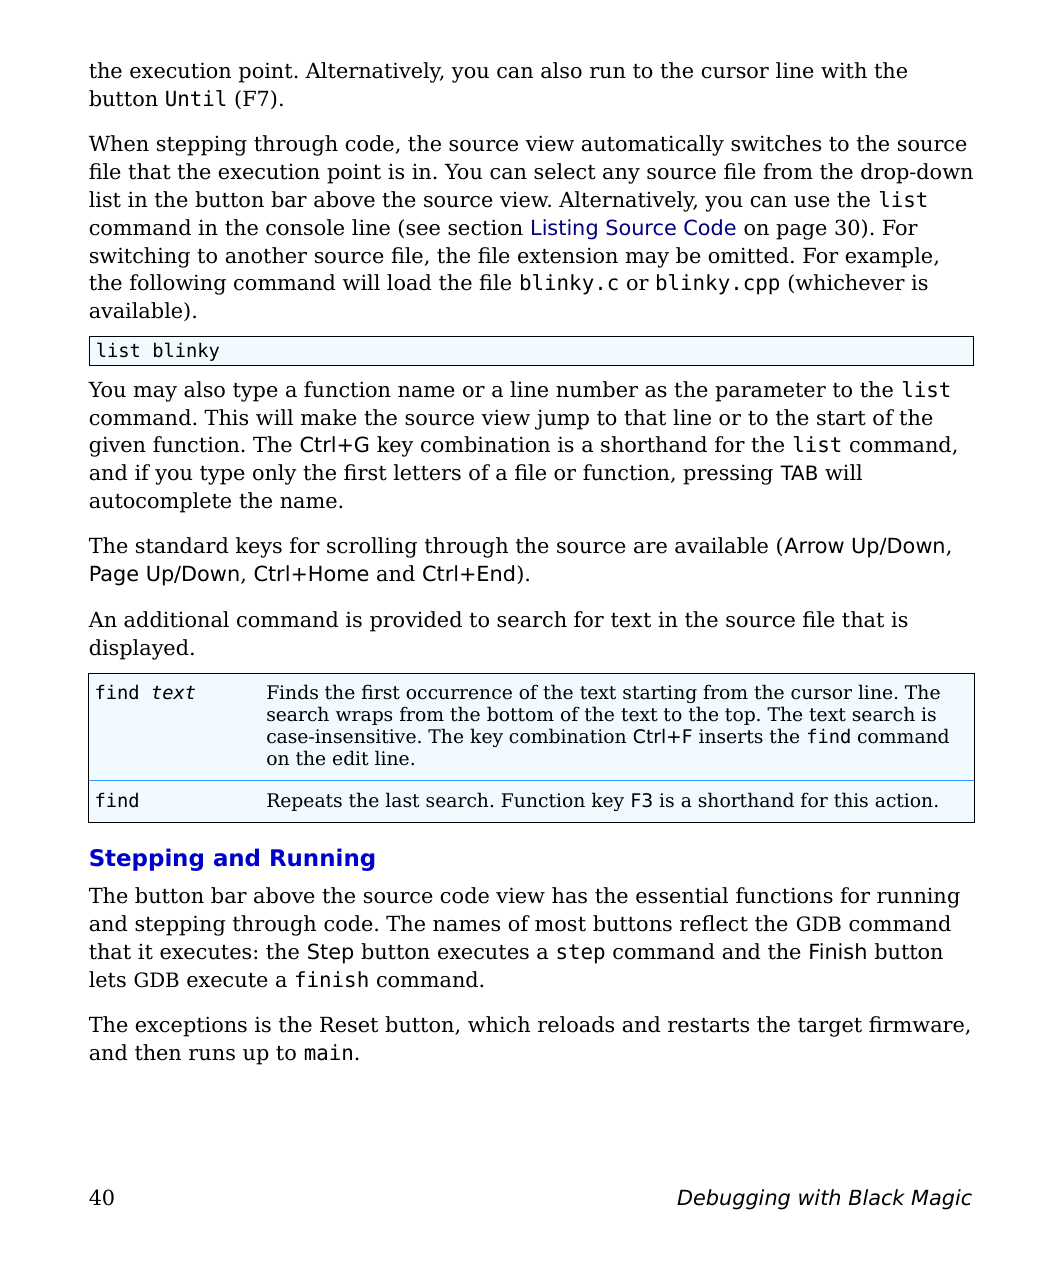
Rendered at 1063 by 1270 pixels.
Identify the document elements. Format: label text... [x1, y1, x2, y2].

table_cell find [89, 781, 260, 822]
text The exceptions is the Reset button, which reloads and restarts the target firmware, and then runs up to main. [88, 1013, 974, 1065]
text An additional command is provided to search for text in the source file that is displayed. [88, 608, 974, 660]
text The button bar above the source code view has the essential functions for running and stepping through code. The names of most buttons reflect the GDB command that it executes: the Step button executes a step command and the Finish button lets GDB execute a finish command. [88, 884, 974, 992]
subtitle Stepping and Running [88, 845, 974, 872]
text You may also type a function name or a line number as the parameter to the list command. This will make the source view jump to that line or to the start of the given function. The Ctrl+G key combination is a shorthand for the list command, and if you type only the first letters of a file or function, pressing TAB will autocomplete the name. [88, 378, 974, 513]
table_header find text [89, 674, 260, 780]
table_cell Repeats the last search. Function key F3 is a shorthand for this action. [260, 781, 974, 822]
text When stepping through code, the source view automatically switches to the source file that the execution point is in. You can select any source file from the drop-down list in the button bar above the source view. Alternatively, you can use the list command in the console line (see section Listing Source Code on page 30). For switching to another source file, the file extension may be omitted. For example, the following command will load the file blinky.c or blinky.cpp (whichever is available). [88, 132, 974, 323]
text the execution point. Alternatively, you can also run to the cursor line with the button Until (F7). [88, 59, 974, 111]
text The standard keys for scrolling through the source are available (Arrow Up/Down, Page Up/Down, Ctrl+Home and Ctrl+End). [88, 534, 974, 587]
text list blinky [90, 337, 973, 365]
table_header Finds the first occurrence of the text starting from the cursor line. The search wraps from the bottom of the text to the top. The text search is case-insensitive. The key combination Ctrl+F inserts the find command on the edit line. [260, 674, 974, 780]
